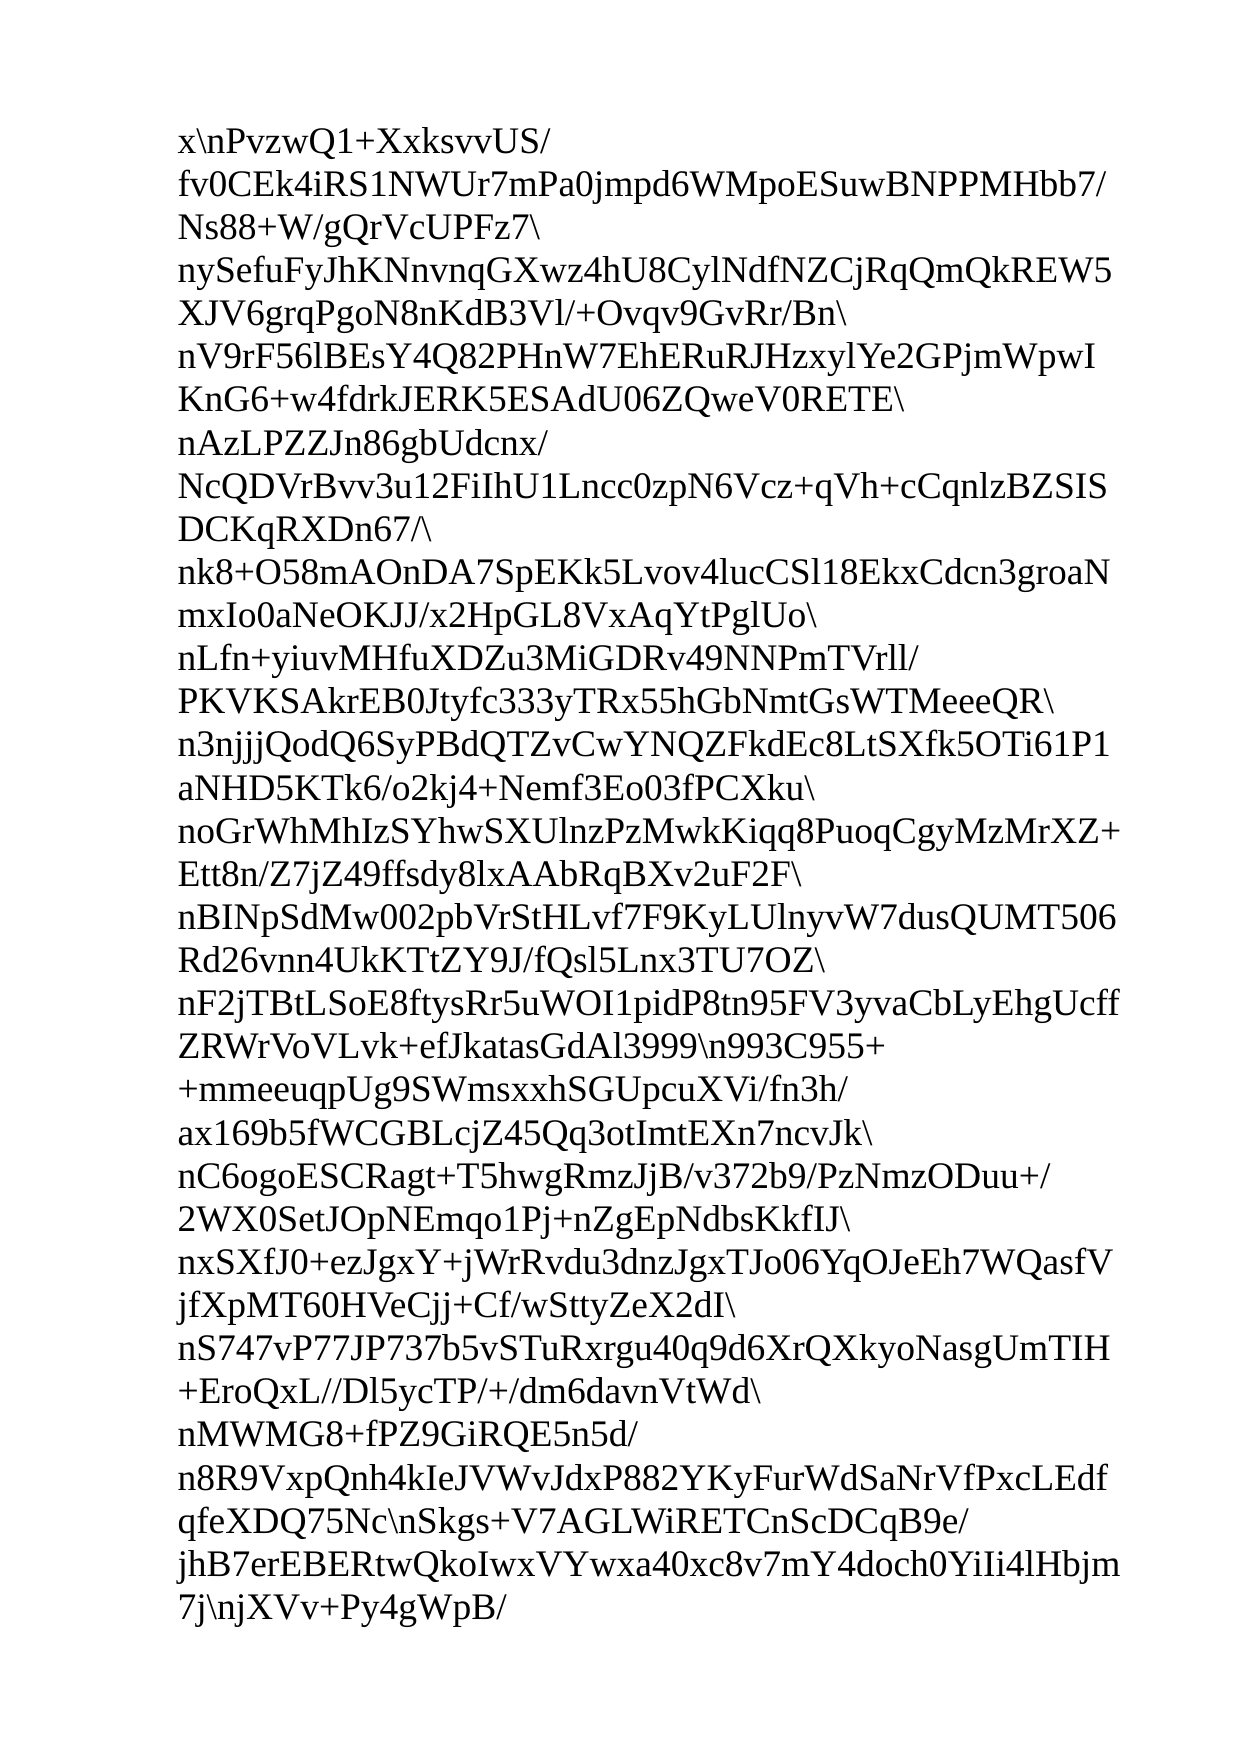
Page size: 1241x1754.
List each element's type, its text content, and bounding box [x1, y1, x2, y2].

list x\nPvzwQ1+XxksvvUS/fv0CEk4iRS1NWUr7mPa0jmpd6WMpoESuwBNPPMHbb7/Ns88+W/gQrVcUPFz7\nySefuFyJhKNnvnqGXwz4hU8CylNdfNZCjRqQmQkREW5XJV6grqPgoN8nKdB3Vl/+Ovqv9GvRr/Bn\nV9rF56lBEsY4Q82PHnW7EhERuRJHzxylYe2GPjmWpwIKnG6+w4fdrkJERK5ESAdU06ZQweV0RETE\nAzLPZZJn86gbUdcnx/NcQDVrBvv3u12FiIhU1Lncc0zpN6Vcz+qVh+cCqnlzBZSISDCKqRXDn67/\nk8+O58mAOnDA7SpEKk5Lvov4lucCSl18EkxCdcn3groaNmxIo0aNeOKJJ/x2HpGL8VxAqYtPglUo\nLfn+yiuvMHfuXDZu3MiGDRv49NNPmTVrll/PKVKSAkrEB0Jtyfc333yTRx55hGbNmtGsWTMeeeQR\n3njjjQodQ6SyPBdQTZvCwYNQZFkdEc8LtSXfk5OTi61P1aNHD5KTk6/o2kj4+Nemf3Eo03fPCXku\noGrWhMhIzSYhwSXUlnzPzMwkKiqq8PuoqCgyMzMrXZ+Ett8n/Z7jZ49ffsdy8lxAAbRqBXv2uF2F\nBINpSdMw002pbVrStHLvf7F9KyLUlnyvW7dusQUMT506Rd26vnn4UkKTtZY9J/fQsl5Lnx3TU7OZ\nF2jTBtLSoE8ftysRr5uWOI1pidP8tn95FV3yvaCbLyEhgUcffZRWrVoVLvk+efJkatasGdAl3999\n993C955++mmeeuqpUg9SWmsxxhSGUpcuXVi/fn3h/ax169b5fWCGBLcjZ45Qq3otImtEXn7ncvJk\nC6ogoESCRagt+T5hwgRmzJjB/v372b9/PzNmzODuu+/2WX0SetJOpNEmqo1Pj+nZgEpNdbsKkfIJ\nxSXfJ0+ezJgxY+jWrRvdu3dnzJgxTJo06YqOJeEh7WQasfVjfXpMT60HVeCjj+Cf/wSttyZeX2dI\nS747vP77JP737b5vSTuRxrgu40q9d6XrQXkyoNasgUmTIH+EroQxL//Dl5ycTP/+/dm6davnVtWd\nMWMG8+fPZ9GiRQE5n5d/n8R9VxpQnh4kIeJVWvJdxP882YKyFurWdSaNrVfPxcLEdfqfeXDQ75Nc\nSkgs+V7AGLWiRETCnScDCqB9e/jhB7erEBERtwQkoIwxVYwxa40xc8v7mY4doch0YiIi4lHbjm7j\njXVv+Py4gWpB/ [177, 118, 1122, 1627]
